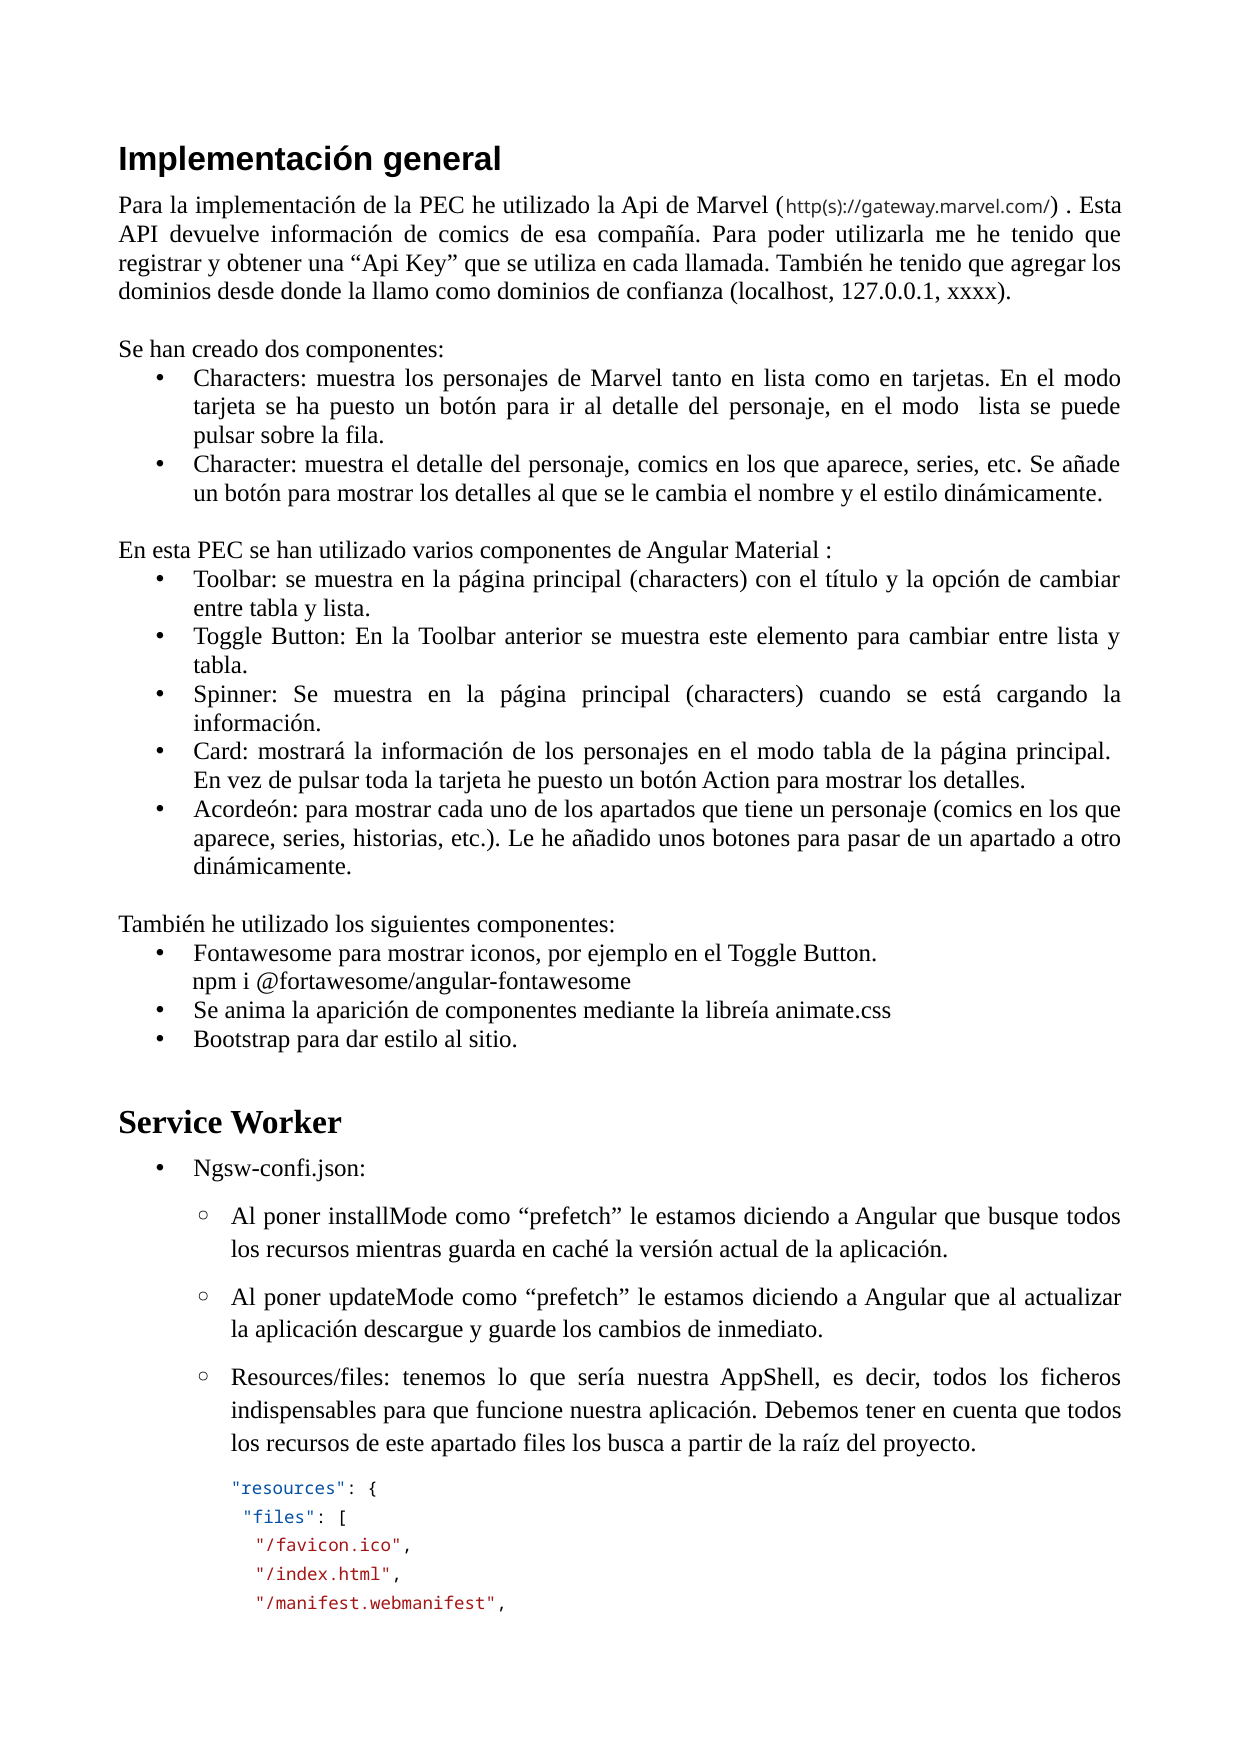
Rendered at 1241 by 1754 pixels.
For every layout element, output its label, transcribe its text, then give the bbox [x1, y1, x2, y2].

text Se han creado dos componentes: [118, 334, 1122, 363]
list Se anima la aparición de componentes mediante la libreía animate.css [156, 995, 1122, 1024]
list Fontawesome para mostrar iconos, por ejemplo en el Toggle Button. [156, 938, 1122, 966]
list Bootstrap para dar estilo al sitio. [156, 1024, 1122, 1053]
list Characters: muestra los personajes de Marvel tanto en lista como en tarjetas. En el modo tarjeta se ha puesto un botón para ir al detalle del personaje, en el modo lista se puede pulsar sobre la fila. [156, 363, 1122, 449]
text Para la implementación de la PEC he utilizado la Api de Marvel (http(s)://gateway.marvel.com/) . Esta API devuelve información de comics de esa compañía. Para poder utilizarla me he tenido que registrar y obtener una “Api Key” que se utiliza en cada llamada. También he tenido que agregar los dominios desde donde la llamo como dominios de confianza (localhost, 127.0.0.1, xxxx). [118, 190, 1122, 305]
list Al poner installMode como “prefetch” le estamos diciendo a Angular que busque todos los recursos mientras guarda en caché la versión actual de la aplicación. [193, 1201, 1122, 1263]
list Toolbar: se muestra en la página principal (characters) con el título y la opción de cambiar entre tabla y lista. [156, 564, 1122, 621]
list Card: mostrará la información de los personajes en el modo tabla de la página principal. En vez de pulsar toda la tarjeta he puesto un botón Action para mostrar los detalles. [156, 736, 1122, 794]
text "/index.html", [192, 1557, 1122, 1586]
text "/favicon.ico", [192, 1528, 1122, 1557]
list Acordeón: para mostrar cada uno de los apartados que tiene un personaje (comics en los que aparece, series, historias, etc.). Le he añadido unos botones para pasar de un apartado a otro dinámicamente. [156, 794, 1122, 880]
text "files": [ [192, 1500, 1122, 1528]
text "/manifest.webmanifest", [192, 1586, 1122, 1615]
subtitle Implementación general [118, 139, 1122, 178]
list Character: muestra el detalle del personaje, comics en los que aparece, series, etc. Se añade un botón para mostrar los detalles al que se le cambia el nombre y el estilo dinámicamente. [156, 449, 1122, 506]
list Resources/files: tenemos lo que sería nuestra AppShell, es decir, todos los ficheros indispensables para que funcione nuestra aplicación. Debemos tener en cuenta que todos los recursos de este apartado files los busca a partir de la raíz del proyecto. [193, 1362, 1122, 1457]
text En esta PEC se han utilizado varios componentes de Angular Material : [118, 535, 1122, 564]
list Spinner: Se muestra en la página principal (characters) cuando se está cargando la información. [156, 679, 1122, 736]
text npm i @fortawesome/angular-fontawesome [118, 966, 1122, 995]
text También he utilizado los siguientes componentes: [118, 909, 1122, 938]
list Toggle Button: En la Toolbar anterior se muestra este elemento para cambiar entre lista y tabla. [156, 621, 1122, 679]
list Al poner updateMode como “prefetch” le estamos diciendo a Angular que al actualizar la aplicación descargue y guarde los cambios de inmediato. [193, 1282, 1122, 1343]
subtitle Service Worker [118, 1102, 1122, 1141]
list Ngsw-confi.json: [156, 1153, 1122, 1182]
list "resources": { [193, 1476, 1122, 1500]
